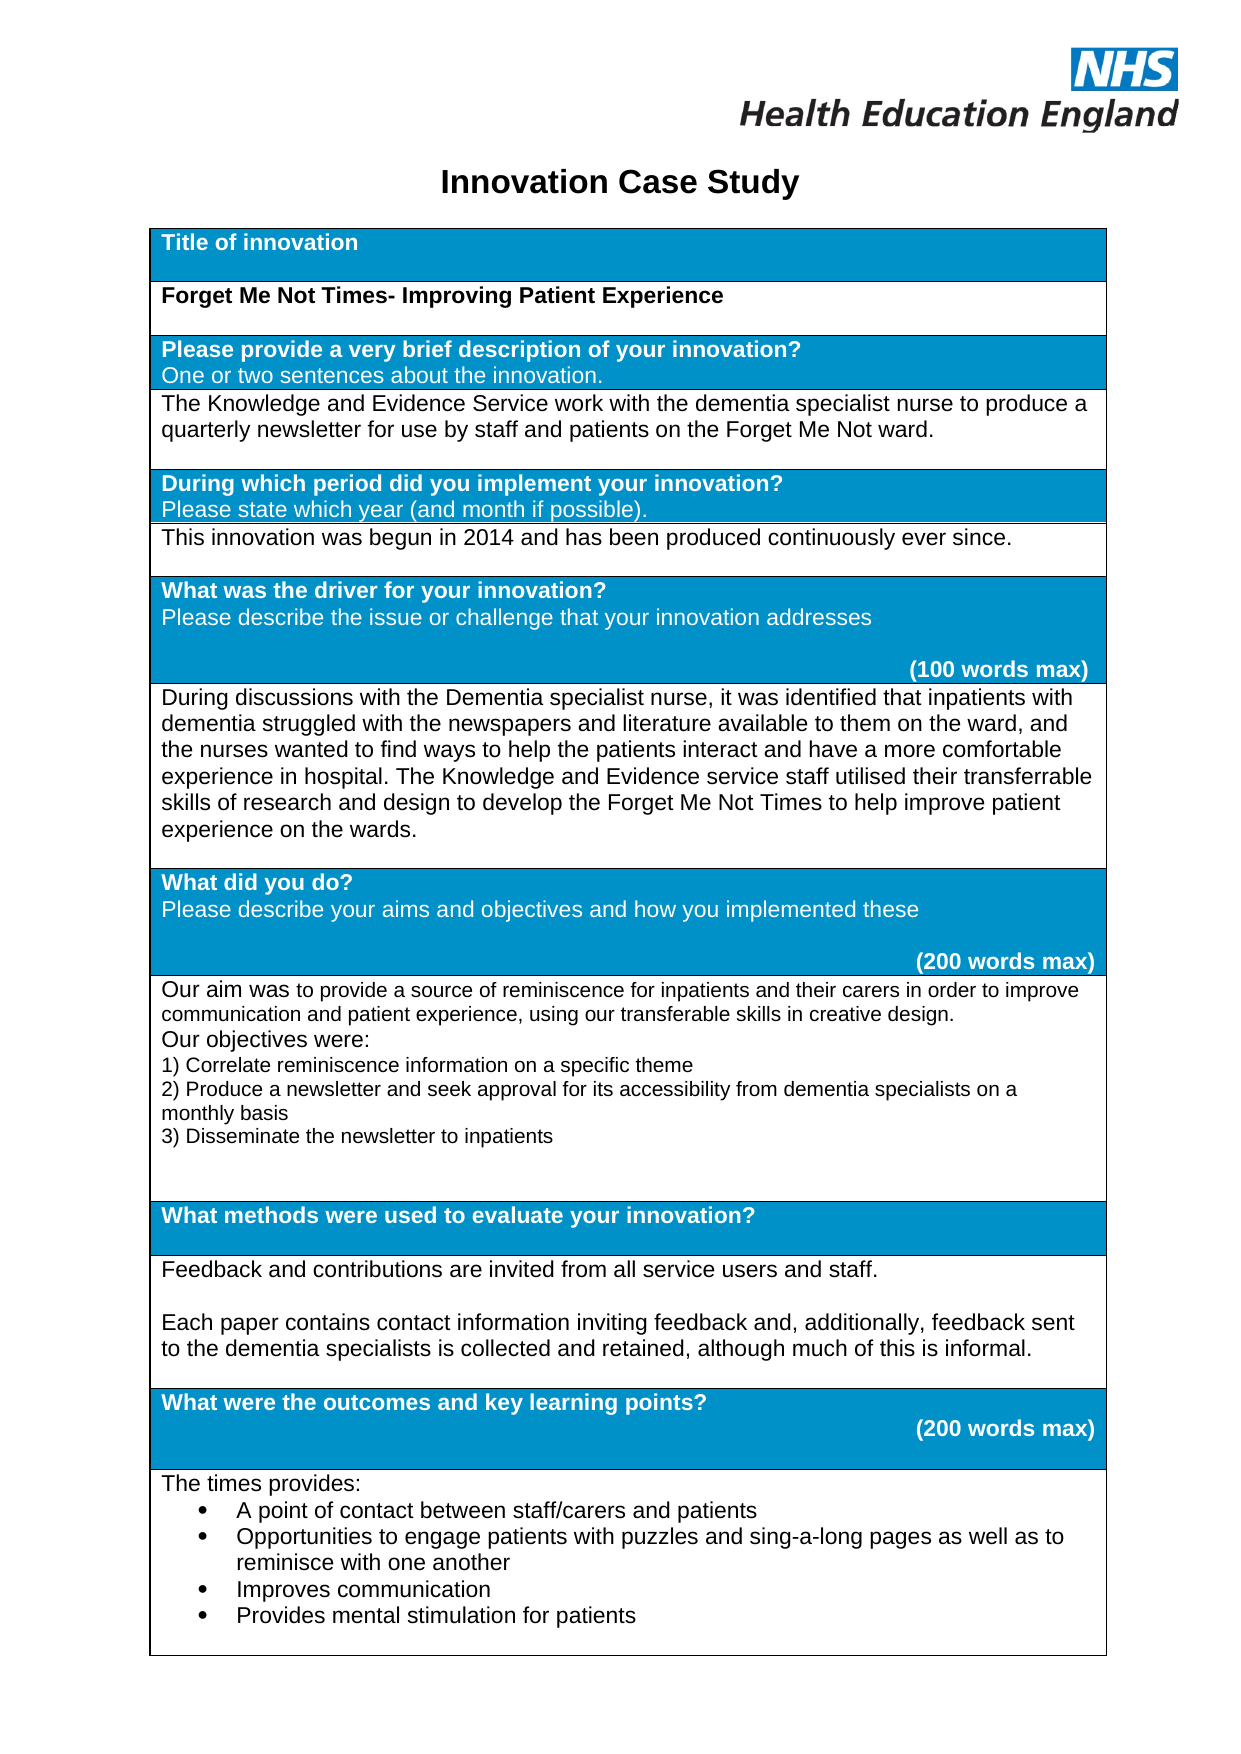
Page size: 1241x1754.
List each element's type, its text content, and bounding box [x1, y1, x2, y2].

table_cell Our aim was to provide a source of reminiscence for inpatients and their carers in order to improve communication and patient experience, using our transferable skills in creative design. Our objectives were: 1) Correlate reminiscence information on a specific theme 2) Produce a newsletter and seek approval for its accessibility from dementia specialists on a monthly basis 3) Disseminate the newsletter to inpatients [151, 976, 1106, 1201]
table_header Title of innovation [151, 229, 1106, 281]
table_cell Please provide a very brief description of your innovation? One or two sentences about the innovation. [151, 336, 1106, 389]
table_cell During discussions with the Dementia specialist nurse, it was identified that inpatients with dementia struggled with the newspapers and literature available to them on the ward, and the nurses wanted to find ways to help the patients interact and have a more comfortable experience in hospital. The Knowledge and Evidence service staff utilised their transferrable skills of research and design to develop the Forget Me Not Times to help improve patient experience on the wards. [151, 684, 1106, 868]
table_cell What were the outcomes and key learning points? (200 words max) [151, 1389, 1106, 1469]
table_cell What did you do? Please describe your aims and objectives and how you implemented these (200 words max) [151, 869, 1106, 975]
table_cell Forget Me Not Times- Improving Patient Experience [151, 282, 1106, 335]
table_cell This innovation was begun in 2014 and has been produced continuously ever since. [151, 524, 1106, 576]
table_cell Feedback and contributions are invited from all service users and staff. Each paper contains contact information inviting feedback and, additionally, feedback sent to the dementia specialists is collected and retained, although much of this is informal. [151, 1256, 1106, 1387]
table_cell The Knowledge and Evidence Service work with the dementia specialist nurse to produce a quarterly newsletter for use by staff and patients on the Forget Me Not ward. [151, 390, 1106, 469]
table_cell During which period did you implement your innovation? Please state which year (and month if possible). [151, 470, 1106, 522]
table_cell What methods were used to evaluate your innovation? [151, 1202, 1106, 1255]
table_cell The times provides: A point of contact between staff/carers and patients Opportunities to engage patients with puzzles and sing-a-long pages as well as to reminisce with one another Improves communication Provides mental stimulation for patients [151, 1470, 1106, 1655]
table_cell What was the driver for your innovation? Please describe the issue or challenge that your innovation addresses (100 words max) [151, 577, 1106, 683]
text Innovation Case Study [150, 118, 1090, 201]
